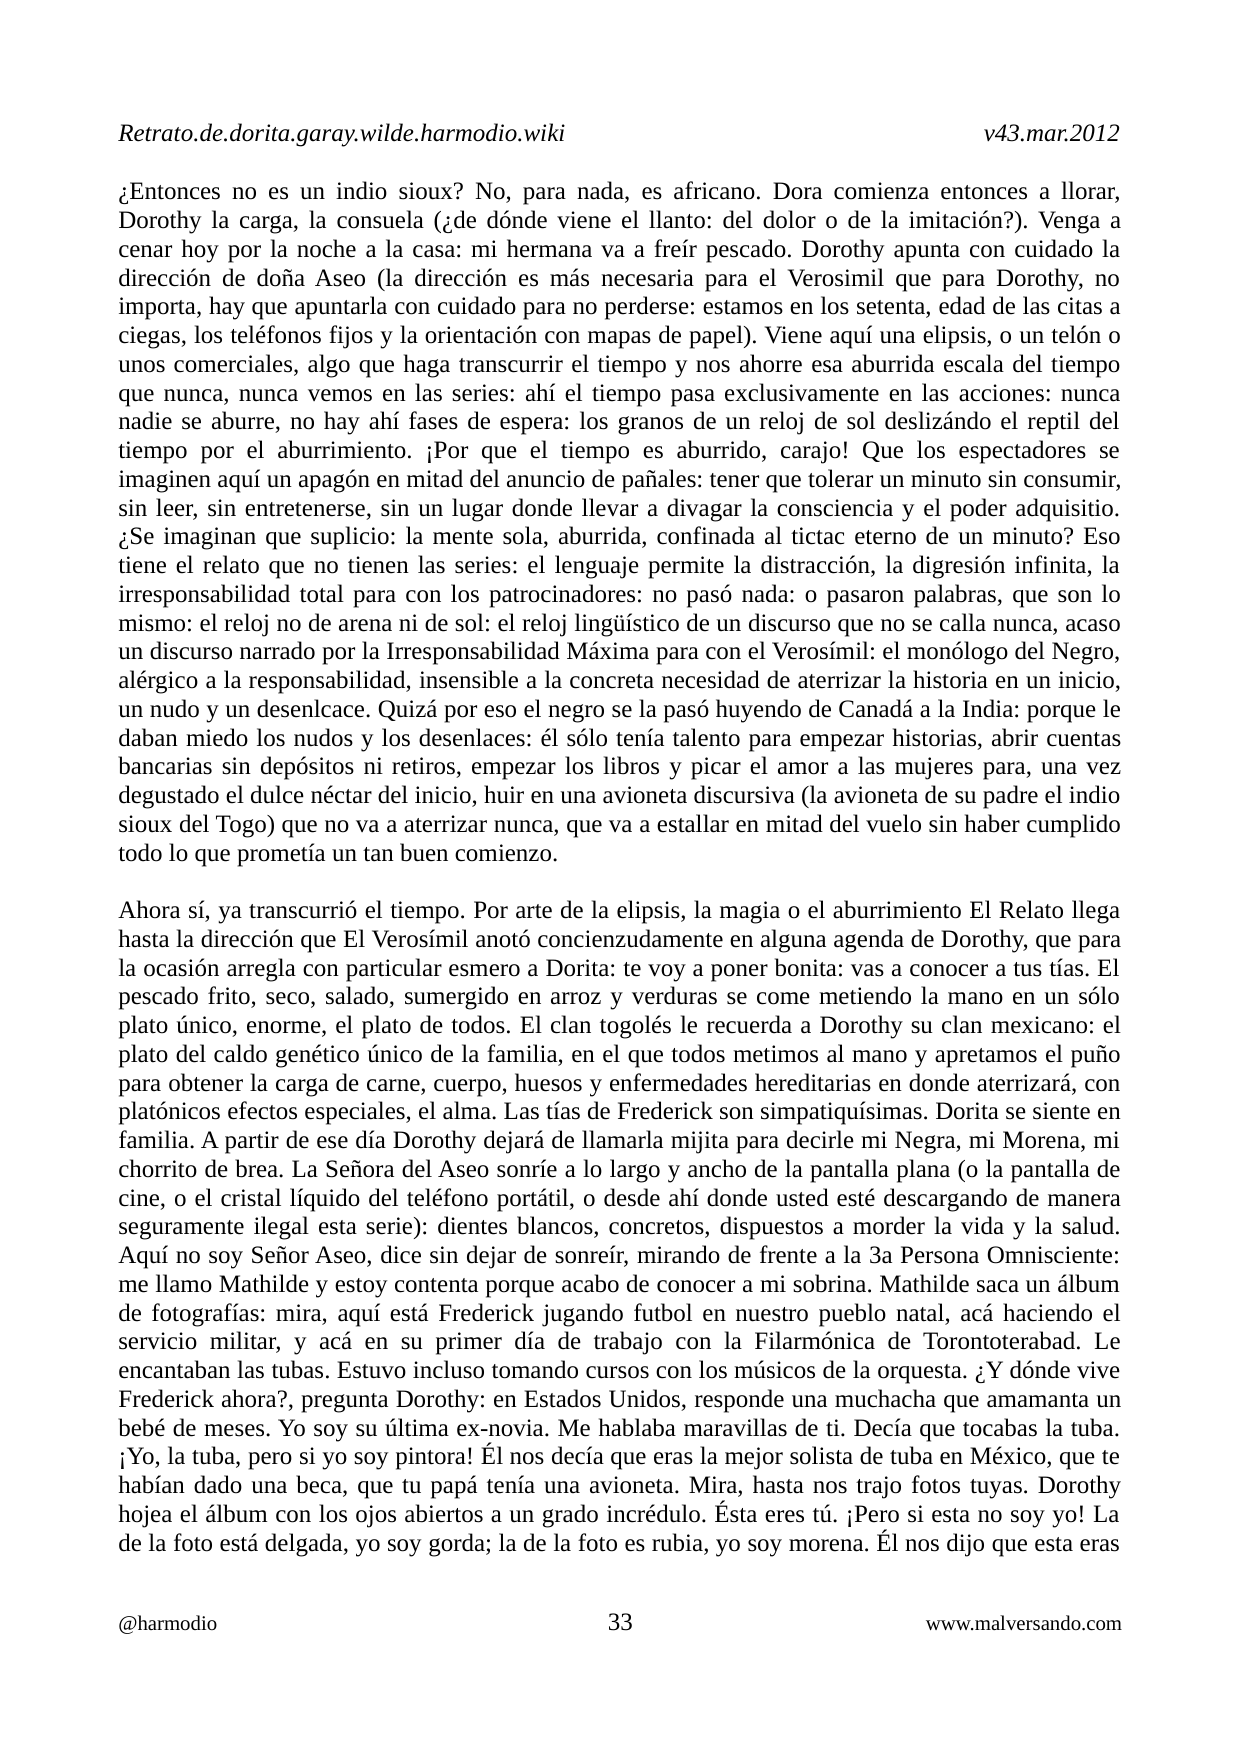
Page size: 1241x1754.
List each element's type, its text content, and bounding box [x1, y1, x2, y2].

text Ahora sí, ya transcurrió el tiempo. Por arte de la elipsis, la magia o el aburrimiento El Relato llega hasta la dirección que El Verosímil anotó concienzudamente en alguna agenda de Dorothy, que para la ocasión arregla con particular esmero a Dorita: te voy a poner bonita: vas a conocer a tus tías. El pescado frito, seco, salado, sumergido en arroz y verduras se come metiendo la mano en un sólo plato único, enorme, el plato de todos. El clan togolés le recuerda a Dorothy su clan mexicano: el plato del caldo genético único de la familia, en el que todos metimos al mano y apretamos el puño para obtener la carga de carne, cuerpo, huesos y enfermedades hereditarias en donde aterrizará, con platónicos efectos especiales, el alma. Las tías de Frederick son simpatiquísimas. Dorita se siente en familia. A partir de ese día Dorothy dejará de llamarla mijita para decirle mi Negra, mi Morena, mi chorrito de brea. La Señora del Aseo sonríe a lo largo y ancho de la pantalla plana (o la pantalla de cine, o el cristal líquido del teléfono portátil, o desde ahí donde usted esté descargando de manera seguramente ilegal esta serie): dientes blancos, concretos, dispuestos a morder la vida y la salud. Aquí no soy Señor Aseo, dice sin dejar de sonreír, mirando de frente a la 3a Persona Omnisciente: me llamo Mathilde y estoy contenta porque acabo de conocer a mi sobrina. Mathilde saca un álbum de fotografías: mira, aquí está Frederick jugando futbol en nuestro pueblo natal, acá haciendo el servicio militar, y acá en su primer día de trabajo con la Filarmónica de Torontoterabad. Le encantaban las tubas. Estuvo incluso tomando cursos con los músicos de la orquesta. ¿Y dónde vive Frederick ahora?, pregunta Dorothy: en Estados Unidos, responde una muchacha que amamanta un bebé de meses. Yo soy su última ex-novia. Me hablaba maravillas de ti. Decía que tocabas la tuba. ¡Yo, la tuba, pero si yo soy pintora! Él nos decía que eras la mejor solista de tuba en México, que te habían dado una beca, que tu papá tenía una avioneta. Mira, hasta nos trajo fotos tuyas. Dorothy hojea el álbum con los ojos abiertos a un grado incrédulo. Ésta eres tú. ¡Pero si esta no soy yo! La de la foto está delgada, yo soy gorda; la de la foto es rubia, yo soy morena. Él nos dijo que esta eras [118, 895, 1122, 1556]
text ¿Entonces no es un indio sioux? No, para nada, es africano. Dora comienza entonces a llorar, Dorothy la carga, la consuela (¿de dónde viene el llanto: del dolor o de la imitación?). Venga a cenar hoy por la noche a la casa: mi hermana va a freír pescado. Dorothy apunta con cuidado la dirección de doña Aseo (la dirección es más necesaria para el Verosimil que para Dorothy, no importa, hay que apuntarla con cuidado para no perderse: estamos en los setenta, edad de las citas a ciegas, los teléfonos fijos y la orientación con mapas de papel). Viene aquí una elipsis, o un telón o unos comerciales, algo que haga transcurrir el tiempo y nos ahorre esa aburrida escala del tiempo que nunca, nunca vemos en las series: ahí el tiempo pasa exclusivamente en las acciones: nunca nadie se aburre, no hay ahí fases de espera: los granos de un reloj de sol deslizándo el reptil del tiempo por el aburrimiento. ¡Por que el tiempo es aburrido, carajo! Que los espectadores se imaginen aquí un apagón en mitad del anuncio de pañales: tener que tolerar un minuto sin consumir, sin leer, sin entretenerse, sin un lugar donde llevar a divagar la consciencia y el poder adquisitio. ¿Se imaginan que suplicio: la mente sola, aburrida, confinada al tictac eterno de un minuto? Eso tiene el relato que no tienen las series: el lenguaje permite la distracción, la digresión infinita, la irresponsabilidad total para con los patrocinadores: no pasó nada: o pasaron palabras, que son lo mismo: el reloj no de arena ni de sol: el reloj lingüístico de un discurso que no se calla nunca, acaso un discurso narrado por la Irresponsabilidad Máxima para con el Verosímil: el monólogo del Negro, alérgico a la responsabilidad, insensible a la concreta necesidad de aterrizar la historia en un inicio, un nudo y un desenlcace. Quizá por eso el negro se la pasó huyendo de Canadá a la India: porque le daban miedo los nudos y los desenlaces: él sólo tenía talento para empezar historias, abrir cuentas bancarias sin depósitos ni retiros, empezar los libros y picar el amor a las mujeres para, una vez degustado el dulce néctar del inicio, huir en una avioneta discursiva (la avioneta de su padre el indio sioux del Togo) que no va a aterrizar nunca, que va a estallar en mitad del vuelo sin haber cumplido todo lo que prometía un tan buen comienzo. [118, 176, 1122, 866]
